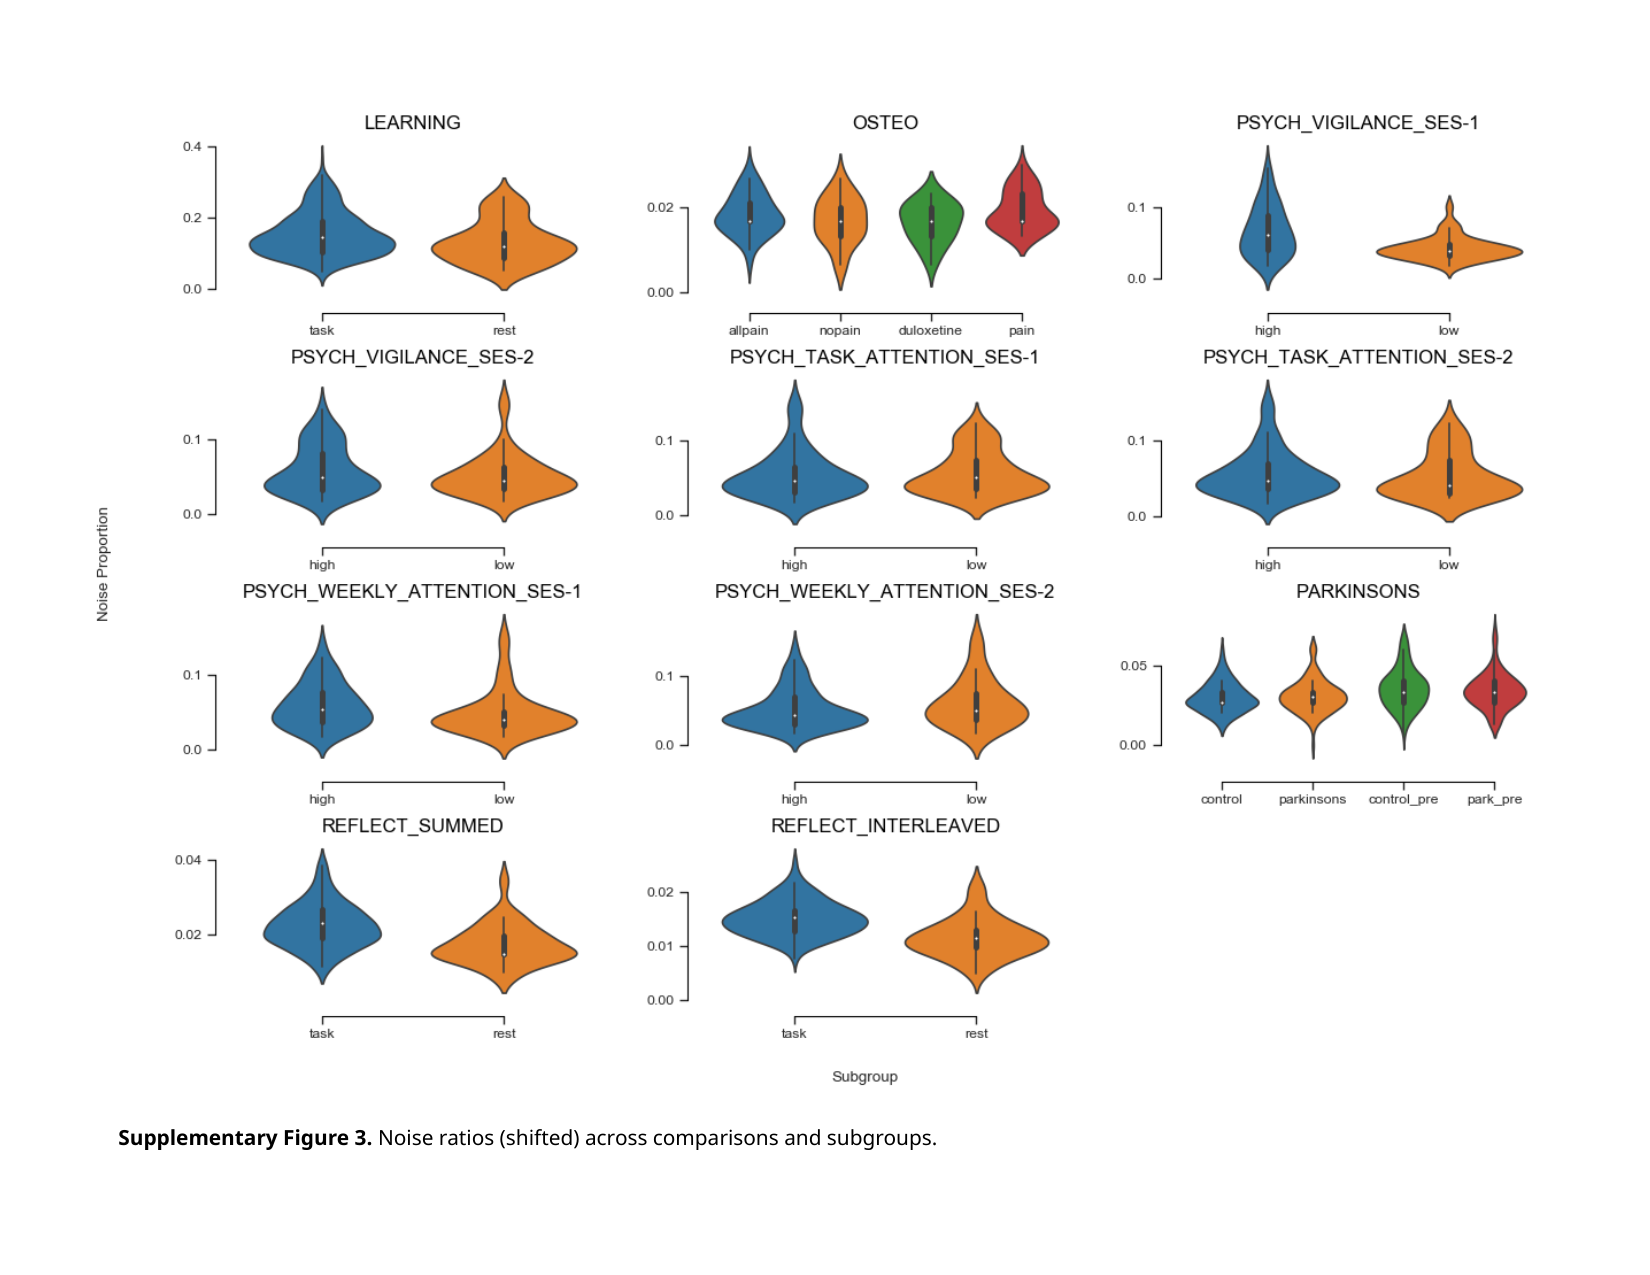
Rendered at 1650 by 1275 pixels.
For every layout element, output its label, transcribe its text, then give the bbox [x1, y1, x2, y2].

text Supplementary Figure 3. Noise ratios (shifted) across comparisons and subgroups. [118, 1123, 1532, 1151]
picture [54, 82, 1558, 1123]
